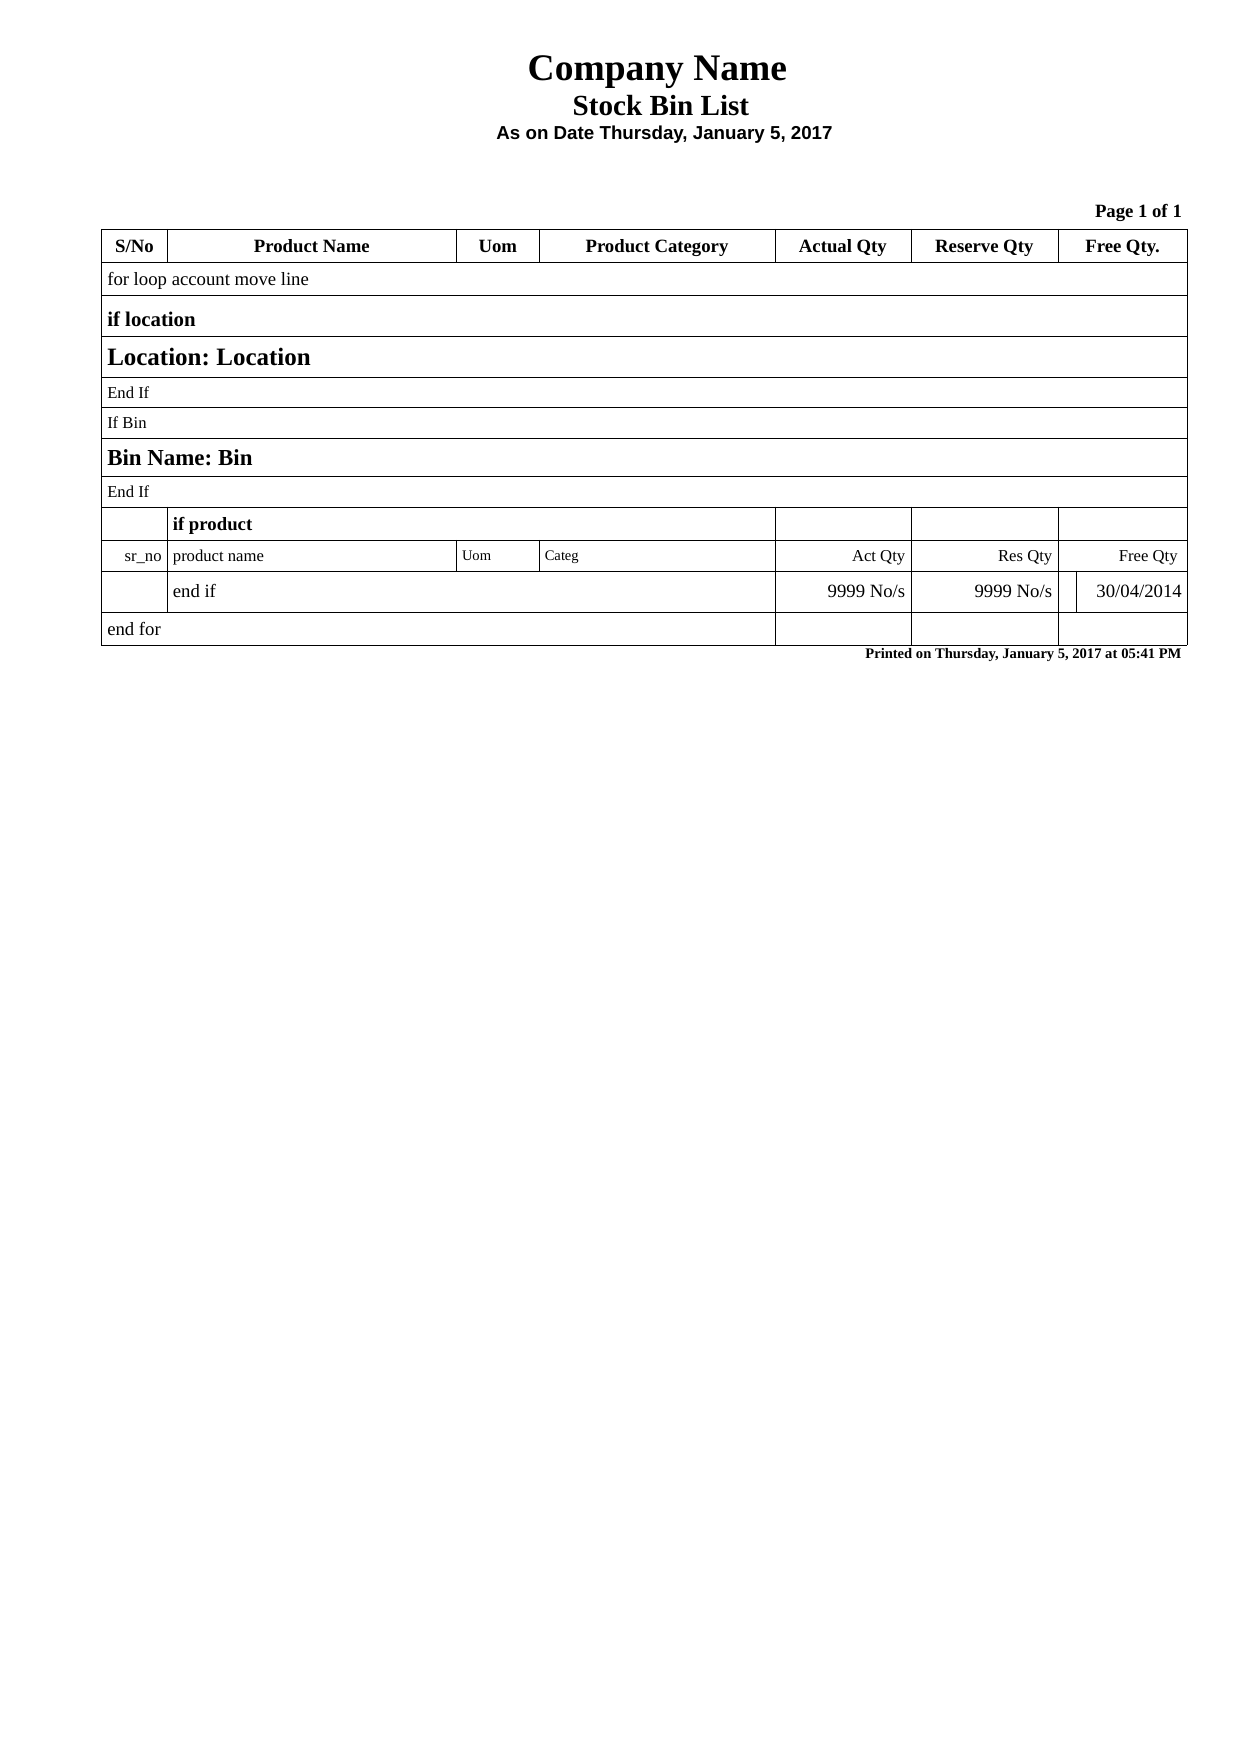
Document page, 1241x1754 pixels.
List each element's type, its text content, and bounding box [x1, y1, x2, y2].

table_cell Reserve Qty [912, 230, 1058, 262]
table_cell Act Qty [776, 541, 911, 571]
table_cell Location: Location [102, 337, 1187, 377]
table_cell Bin Name: Bin [102, 439, 1187, 476]
table_cell Uom [457, 230, 539, 262]
table_cell Uom [457, 541, 539, 571]
table_cell if location [102, 296, 1187, 336]
table_cell [776, 508, 911, 540]
table_cell if product [168, 508, 775, 540]
table_cell Res Qty [912, 541, 1058, 571]
table_cell [1059, 613, 1187, 645]
table_cell Free Qty [1059, 541, 1187, 571]
table_cell End If [102, 477, 1187, 507]
table_cell 9999 No/s [776, 572, 911, 612]
table_cell end for [102, 613, 775, 645]
table_cell If Bin [102, 408, 1187, 438]
table_cell [1059, 508, 1187, 540]
table_cell sr_no [102, 541, 167, 571]
table_cell product name [168, 541, 456, 571]
table_cell Actual Qty [776, 230, 911, 262]
table_cell 30/04/2014 [1077, 572, 1187, 612]
table_cell Categ [540, 541, 775, 571]
text Printed on Thursday, January 5, 2017 at 05:41 PM [148, 646, 1181, 662]
table_cell Free Qty. [1059, 230, 1187, 262]
table_cell [912, 508, 1058, 540]
table_cell for loop account move line [102, 263, 1187, 295]
table_cell Product Name [168, 230, 456, 262]
table_cell 9999 No/s [912, 572, 1058, 612]
table_cell [102, 508, 167, 540]
table_cell [102, 572, 167, 612]
table_cell [1059, 572, 1076, 612]
table_header Page 1 of 1 [101, 193, 1187, 229]
table_cell Product Category [540, 230, 775, 262]
table_cell End If [102, 378, 1187, 407]
table_cell [912, 613, 1058, 645]
table_cell end if [168, 572, 775, 612]
table_cell [776, 613, 911, 645]
table_cell S/No [102, 230, 167, 262]
